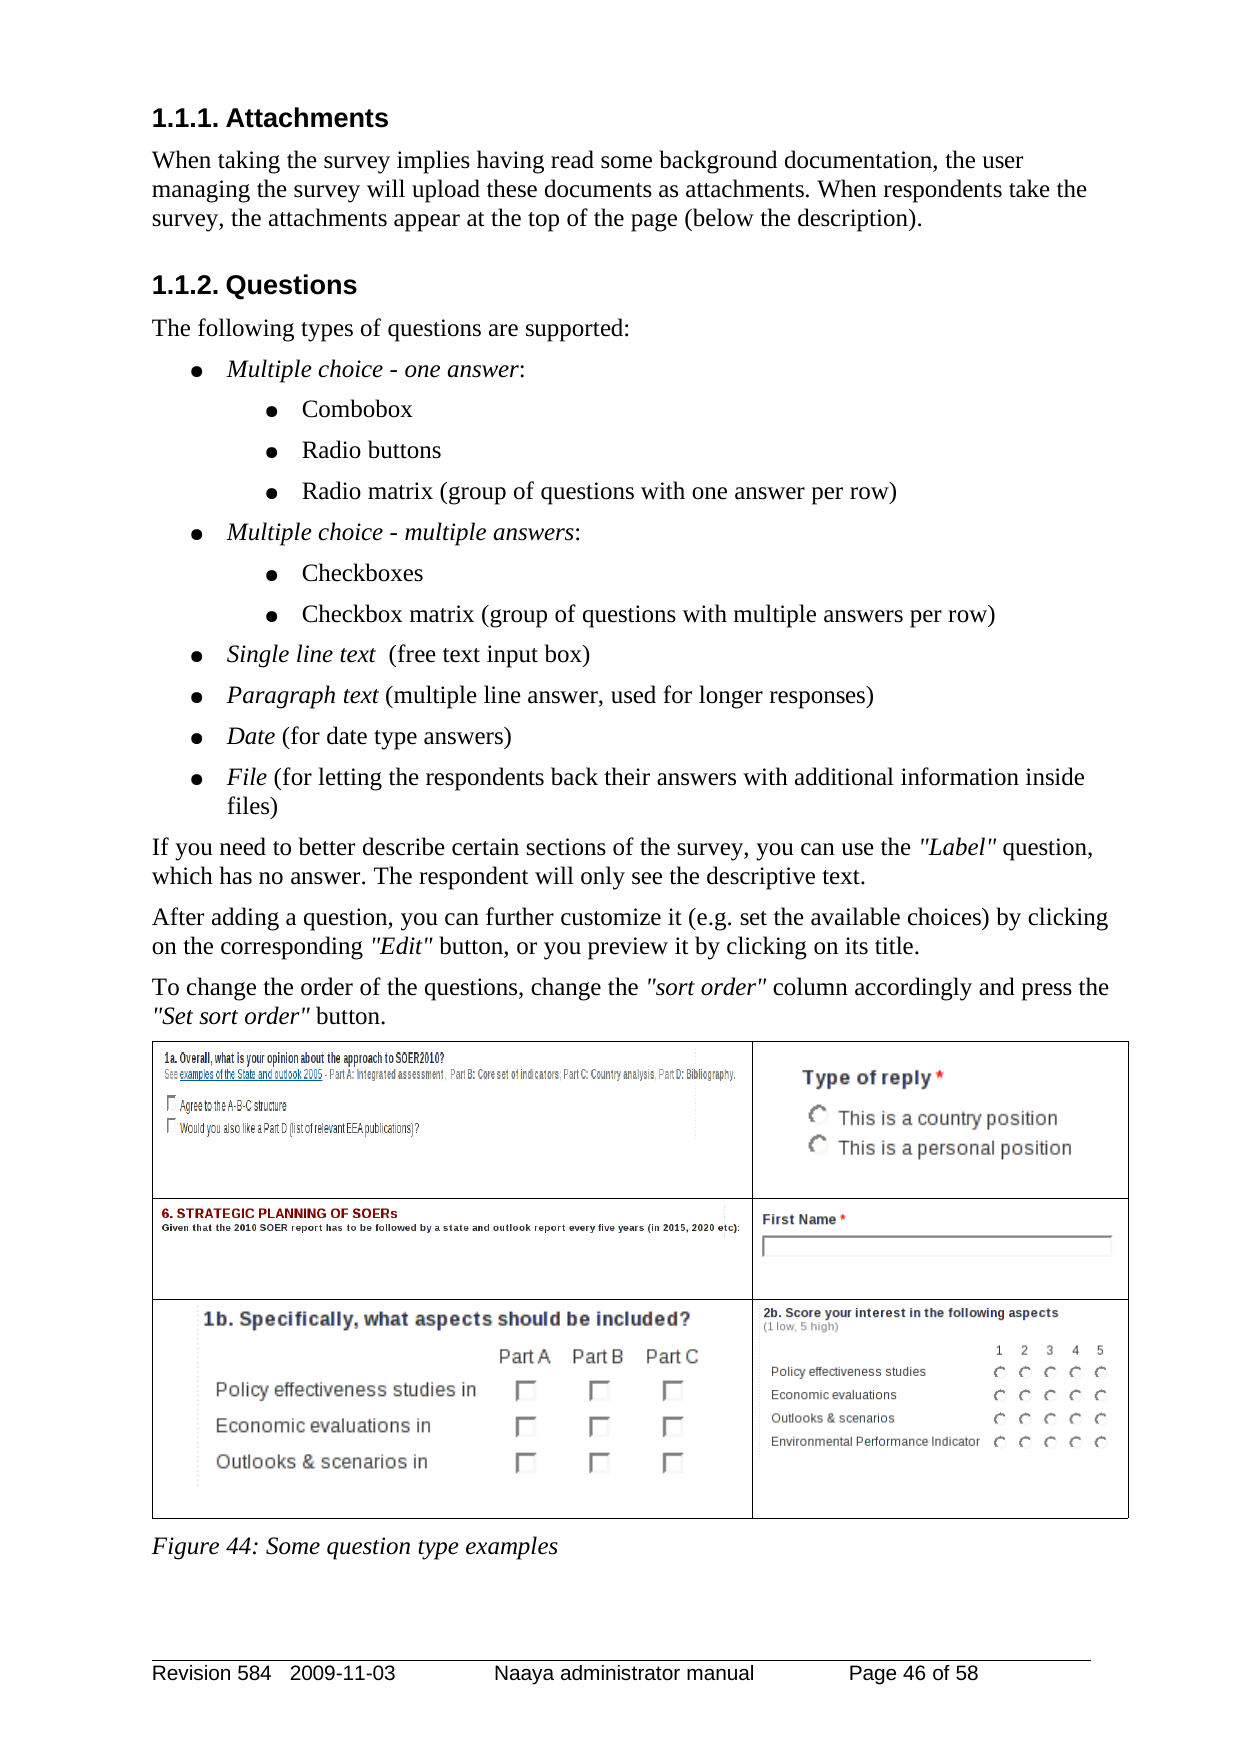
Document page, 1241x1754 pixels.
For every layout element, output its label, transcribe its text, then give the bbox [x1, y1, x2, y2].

text After adding a question, you can further customize it (e.g. set the available choices) by clicking on the corresponding "Edit" button, or you preview it by clicking on its title. [152, 902, 1128, 960]
text To change the order of the questions, change the "sort order" column accordingly and press the "Set sort order" button. [152, 971, 1128, 1029]
picture [798, 1047, 1082, 1166]
list Checkboxes [264, 558, 1128, 587]
list Combobox [264, 394, 1128, 423]
table_cell [753, 1460, 1128, 1518]
list Radio buttons [264, 435, 1128, 464]
list Radio matrix (group of questions with one answer per row) [264, 476, 1128, 505]
list File (for letting the respondents back their answers with additional information inside files) [189, 762, 1128, 820]
table_cell [753, 1199, 1128, 1299]
picture [759, 1204, 1121, 1267]
list Checkbox matrix (group of questions with multiple answers per row) [264, 598, 1128, 627]
table_cell [753, 1305, 759, 1459]
table_cell [753, 1300, 1128, 1304]
list Multiple choice - one answer: [189, 353, 1128, 382]
list Paragraph text (multiple line answer, used for longer responses) [189, 680, 1128, 709]
subtitle Attachments [152, 102, 1128, 133]
table_cell [1121, 1305, 1128, 1459]
text When taking the survey implies having read some background documentation, the user managing the survey will upload these documents as attachments. When respondents take the survey, the attachments appear at the top of the page (below the description). [152, 145, 1128, 232]
picture [759, 1304, 1121, 1460]
picture [162, 1047, 741, 1142]
table_header [753, 1042, 1128, 1198]
table_cell [153, 1300, 752, 1304]
list Date (for date type answers) [189, 721, 1128, 750]
text The following types of questions are supported: [152, 313, 1128, 342]
text If you need to better describe certain sections of the survey, you can use the "Label" question, which has no answer. The respondent will only see the descriptive text. [152, 832, 1128, 890]
picture [197, 1304, 707, 1486]
table_header [153, 1042, 752, 1198]
table_cell [153, 1199, 752, 1299]
list Multiple choice - multiple answers: [189, 517, 1128, 546]
list Single line text (free text input box) [189, 639, 1128, 668]
text Figure 44: Some question type examples [152, 1531, 1128, 1559]
table_cell [153, 1305, 752, 1518]
picture [159, 1204, 744, 1238]
subtitle Questions [152, 269, 1128, 300]
